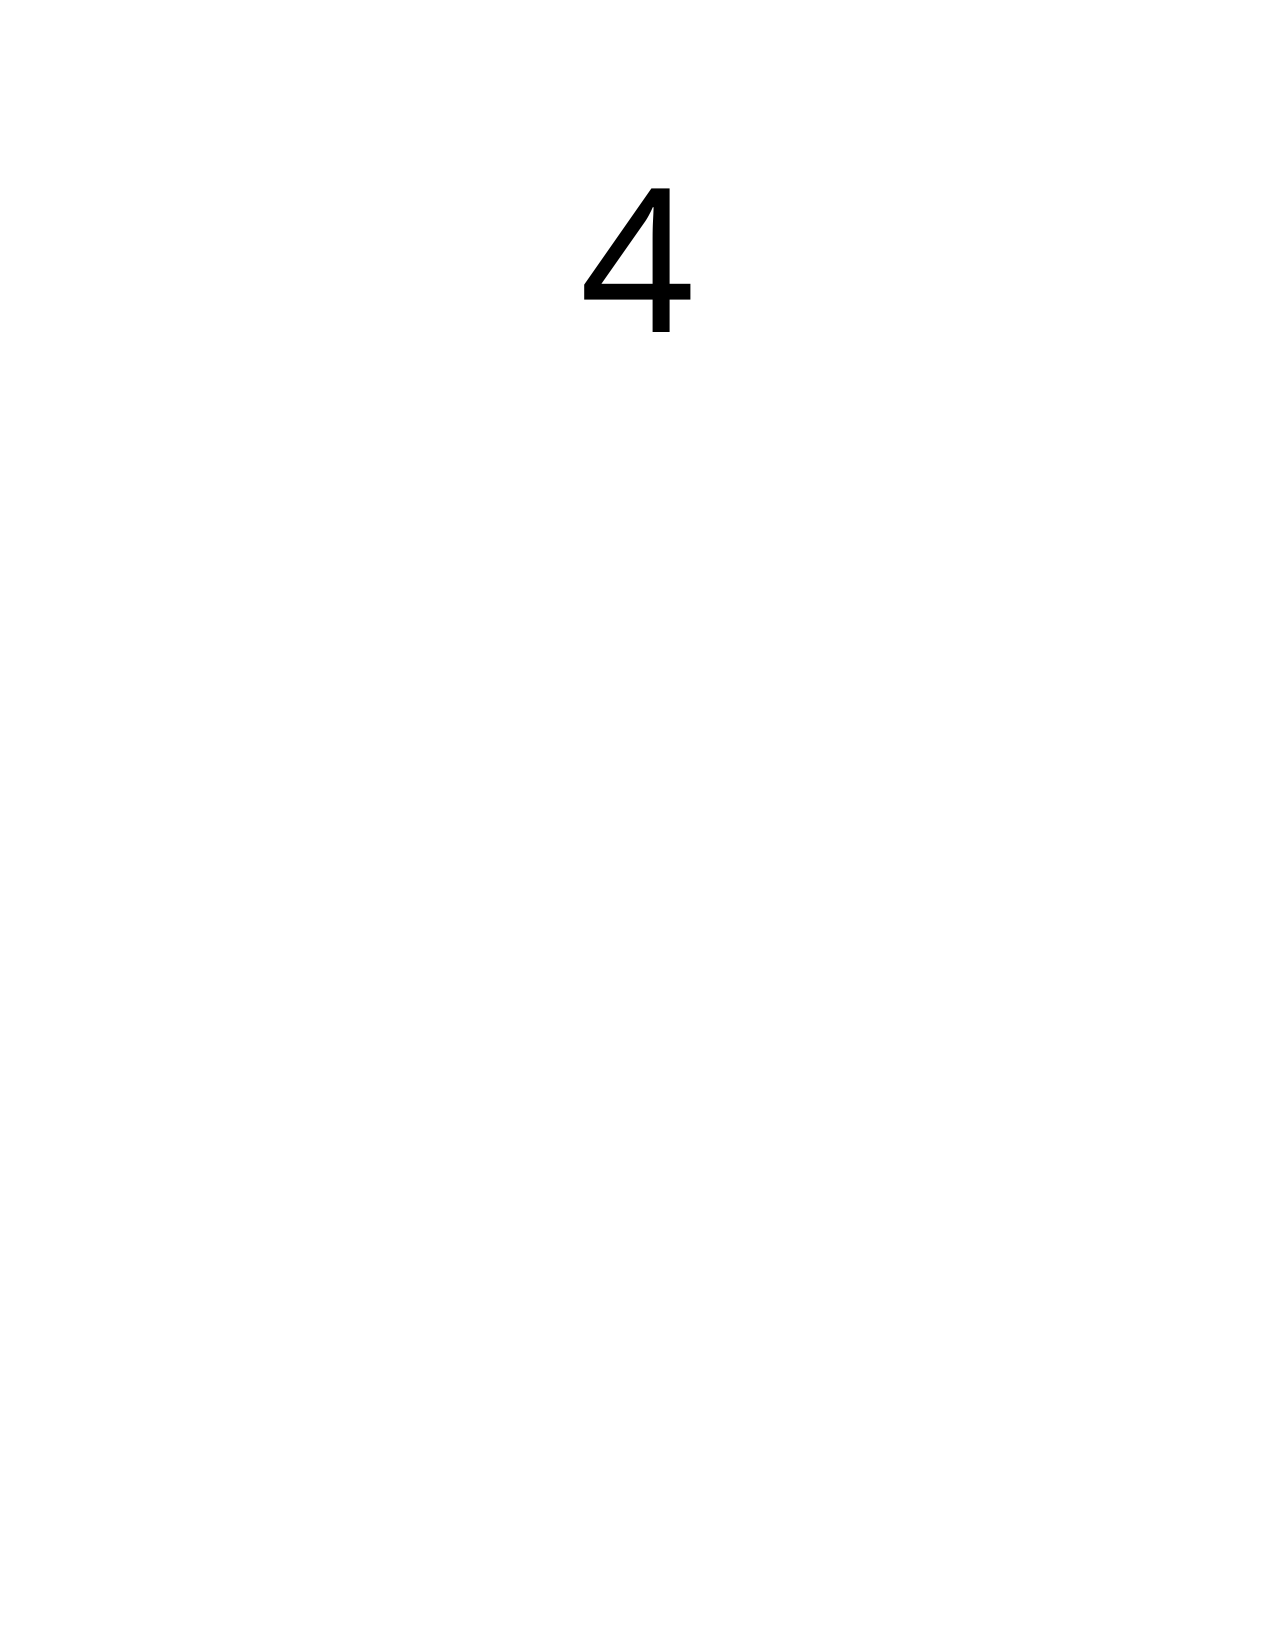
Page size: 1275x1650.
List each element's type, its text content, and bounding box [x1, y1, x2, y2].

text 4 [118, 118, 1157, 391]
